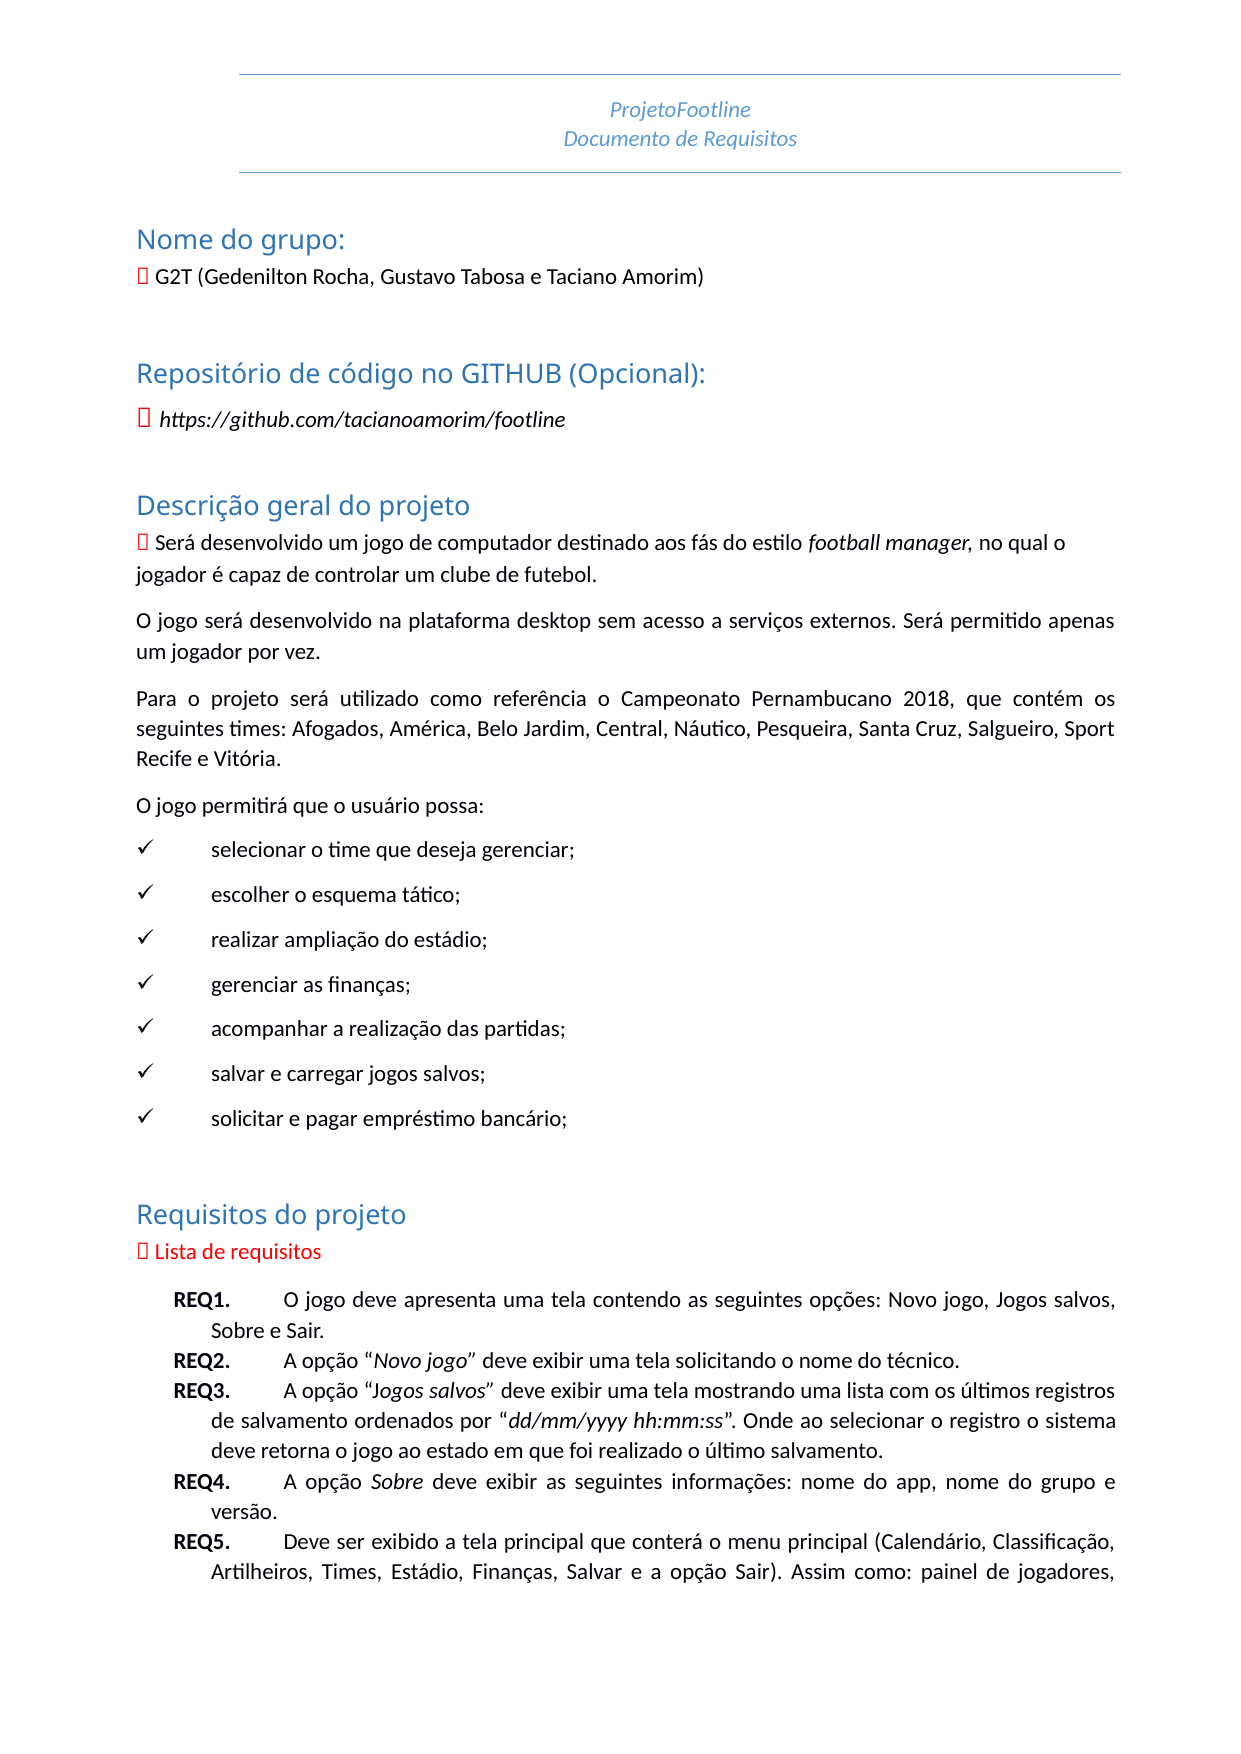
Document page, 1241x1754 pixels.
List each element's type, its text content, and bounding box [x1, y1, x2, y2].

list O jogo deve apresenta uma tela contendo as seguintes opções: Novo jogo, Jogos salvos, Sobre e Sair. [173, 1286, 1117, 1344]
text O jogo permitirá que o usuário possa: [136, 791, 1117, 819]
text  G2T (Gedenilton Rocha, Gustavo Tabosa e Taciano Amorim) [136, 260, 1117, 291]
subtitle Requisitos do projeto [136, 1195, 1117, 1232]
list escolher o esquema tático; [136, 880, 1117, 908]
text Para o projeto será utilizado como referência o Campeonato Pernambucano 2018, que contém os seguintes times: Afogados, América, Belo Jardim, Central, Náutico, Pesqueira, Santa Cruz, Salgueiro, Sport Recife e Vitória. [136, 684, 1117, 772]
list A opção “Novo jogo” deve exibir uma tela solicitando o nome do técnico. [173, 1346, 1117, 1374]
list selecionar o time que deseja gerenciar; [136, 836, 1117, 864]
list acompanhar a realização das partidas; [136, 1014, 1117, 1042]
list gerenciar as finanças; [136, 970, 1117, 998]
list solicitar e pagar empréstimo bancário; [136, 1104, 1117, 1132]
subtitle  https://github.com/tacianoamorim/footline [136, 398, 1117, 435]
subtitle Repositório de código no GITHUB (Opcional): [136, 354, 1117, 391]
text  Será desenvolvido um jogo de computador destinado aos fás do estilo football manager, no qual o jogador é capaz de controlar um clube de futebol. [136, 526, 1117, 588]
list A opção “Jogos salvos” deve exibir uma tela mostrando uma lista com os últimos registros de salvamento ordenados por “dd/mm/yyyy hh:mm:ss”. Onde ao selecionar o registro o sistema deve retorna o jogo ao estado em que foi realizado o último salvamento. [173, 1376, 1117, 1464]
text O jogo será desenvolvido na plataforma desktop sem acesso a serviços externos. Será permitido apenas um jogador por vez. [136, 607, 1117, 665]
subtitle Descrição geral do projeto [136, 486, 1117, 523]
list salvar e carregar jogos salvos; [136, 1059, 1117, 1087]
list Deve ser exibido a tela principal que conterá o menu principal (Calendário, Classificação, Artilheiros, Times, Estádio, Finanças, Salvar e a opção Sair). Assim como: painel de jogadores, [173, 1527, 1117, 1585]
list realizar ampliação do estádio; [136, 925, 1117, 953]
text  Lista de requisitos [136, 1235, 1117, 1266]
subtitle Nome do grupo: [136, 220, 1117, 257]
list A opção Sobre deve exibir as seguintes informações: nome do app, nome do grupo e versão. [173, 1467, 1117, 1525]
